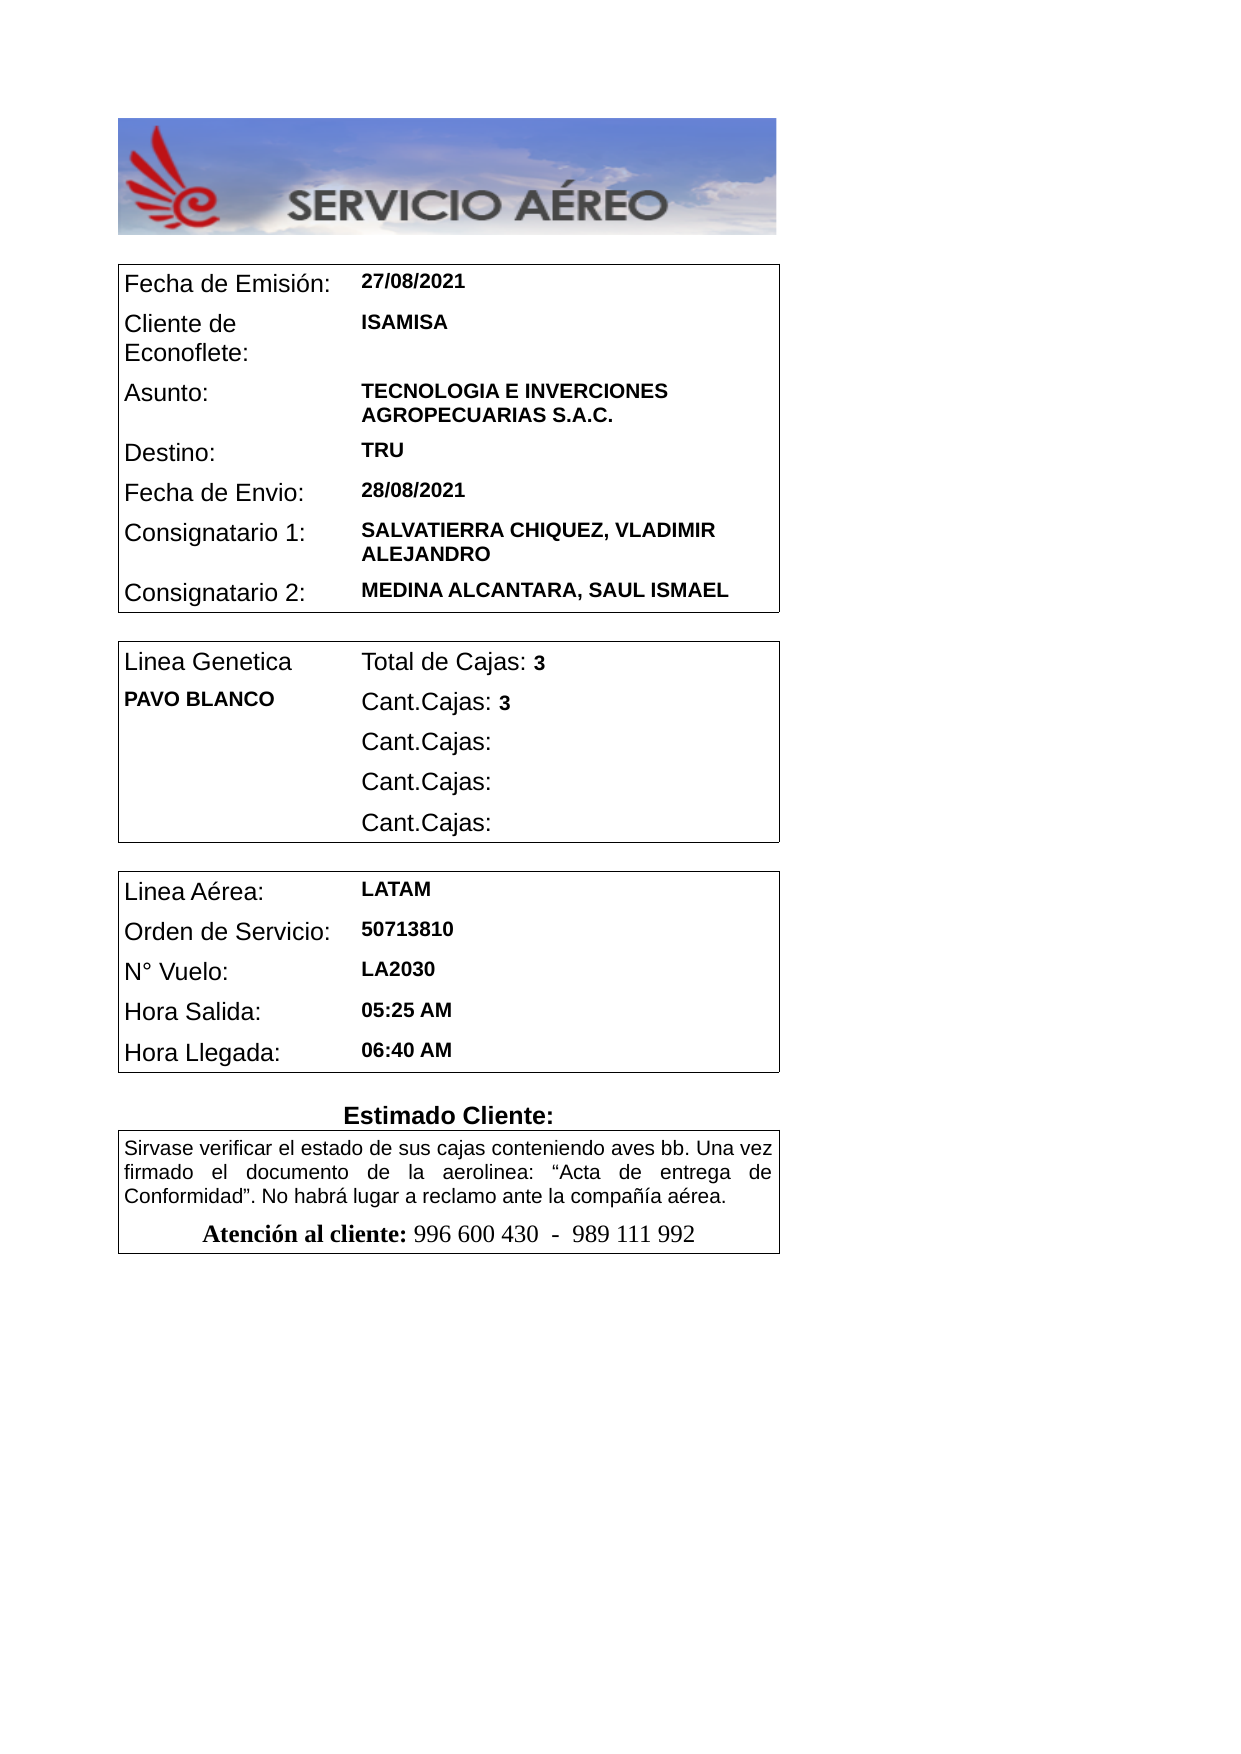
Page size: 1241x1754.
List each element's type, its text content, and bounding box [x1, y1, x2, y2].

table_cell Atención al cliente: 996 600 430 - 989 111 992 [119, 1213, 779, 1253]
table_cell LA2030 [356, 951, 779, 992]
table_cell Cant.Cajas: [356, 802, 779, 842]
table_cell Cant.Cajas: [356, 762, 779, 802]
table_cell [118, 843, 356, 871]
table_cell TECNOLOGIA E INVERCIONES AGROPECUARIAS S.A.C. [356, 373, 779, 432]
table_cell Total de Cajas: 3 [356, 642, 779, 681]
table_cell Estimado Cliente: [118, 1073, 779, 1130]
table_cell ISAMISA [356, 304, 779, 373]
table_cell 05:25 AM [356, 992, 779, 1032]
table_cell Fecha de Envio: [119, 472, 356, 512]
table_header Fecha de Emisión: [119, 265, 356, 304]
table_cell Cant.Cajas: 3 [356, 681, 779, 721]
table_cell TRU [356, 432, 779, 472]
table_cell 28/08/2021 [356, 472, 779, 512]
table_cell Consignatario 2: [119, 572, 356, 612]
table_header 27/08/2021 [356, 265, 779, 304]
table_cell N° Vuelo: [119, 951, 356, 992]
table_cell SALVATIERRA CHIQUEZ, VLADIMIR ALEJANDRO [356, 513, 779, 572]
table_cell Asunto: [119, 373, 356, 432]
table_cell Hora Llegada: [119, 1032, 356, 1072]
table_cell Sirvase verificar el estado de sus cajas conteniendo aves bb. Una vez firmado el documento de la aerolinea: “Acta de entrega de Conformidad”. No habrá lugar a reclamo ante la compañía aérea. [119, 1131, 779, 1213]
table_cell [118, 613, 356, 641]
table_cell 06:40 AM [356, 1032, 779, 1072]
table_cell Linea Aérea: [119, 872, 356, 911]
table_cell Linea Genetica [119, 642, 356, 681]
picture [118, 118, 777, 235]
table_cell [356, 613, 779, 641]
table_cell Destino: [119, 432, 356, 472]
table_cell 50713810 [356, 911, 779, 951]
table_cell MEDINA ALCANTARA, SAUL ISMAEL [356, 572, 779, 612]
table_cell Cant.Cajas: [356, 721, 779, 762]
table_cell [119, 721, 356, 762]
table_cell PAVO BLANCO [119, 681, 356, 721]
table_cell LATAM [356, 872, 779, 911]
table_cell Hora Salida: [119, 992, 356, 1032]
table_cell [119, 762, 356, 802]
table_cell [356, 843, 779, 871]
table_cell [119, 802, 356, 842]
table_cell Orden de Servicio: [119, 911, 356, 951]
table_cell Consignatario 1: [119, 513, 356, 572]
table_cell Cliente de Econoflete: [119, 304, 356, 373]
